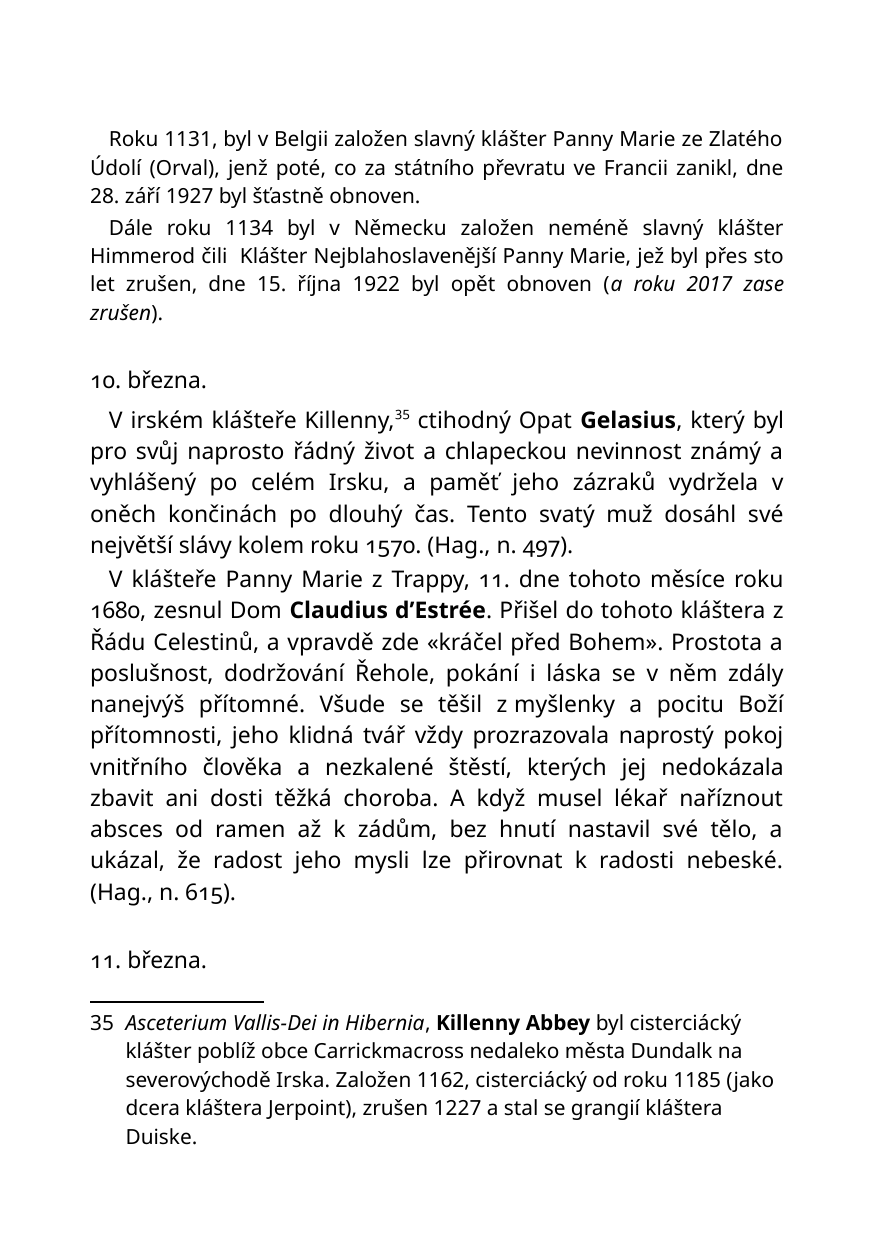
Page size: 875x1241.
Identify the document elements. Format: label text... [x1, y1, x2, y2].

text 11. března. [90, 944, 784, 975]
text Asceterium Vallis-Dei in Hibernia, Killenny Abbey byl cisterciácký klášter poblíž obce Carrickmacross nedaleko města Dundalk na severovýchodě Irska. Založen 1162, cisterciácký od roku 1185 (jako dcera kláštera Jerpoint), zrušen 1227 a stal se grangií kláštera Duiske. [90, 1008, 784, 1150]
text Dále roku 1134 byl v Německu založen neméně slavný klášter Himmerod čili Klášter Nejblahoslavenější Panny Marie, jež byl přes sto let zrušen, dne 15. října 1922 byl opět obnoven (a roku 2017 zase zrušen). [90, 213, 784, 326]
text V irském klášteře Killenny, ctihodný Opat Gelasius, který byl pro svůj naprosto řádný život a chlapeckou nevinnost známý a vyhlášený po celém Irsku, a paměť jeho zázraků vydržela v oněch končinách po dlouhý čas. Tento svatý muž dosáhl své největší slávy kolem roku 1570. (Hag., n. 497). [90, 404, 784, 560]
text V klášteře Panny Marie z Trappy, 11. dne tohoto měsíce roku 1680, zesnul Dom Claudius d’Estrée. Přišel do tohoto kláštera z Řádu Celestinů, a vpravdě zde «kráčel před Bohem». Prostota a poslušnost, dodržování Řehole, pokání i láska se v něm zdály nanejvýš přítomné. Všude se těšil z myšlenky a pocitu Boží přítomnosti, jeho klidná tvář vždy prozrazovala naprostý pokoj vnitřního člověka a nezkalené štěstí, kterých jej nedokázala zbavit ani dosti těžká choroba. A když musel lékař naříznout absces od ramen až k zádům, bez hnutí nastavil své tělo, a ukázal, že radost jeho mysli lze přirovnat k radosti nebeské. (Hag., n. 615). [90, 563, 784, 907]
text Roku 1131, byl v Belgii založen slavný klášter Panny Marie ze Zlatého Údolí (Orval), jenž poté, co za státního převratu ve Francii zanikl, dne 28. září 1927 byl šťastně obnoven. [90, 124, 784, 209]
text 10. března. [90, 364, 784, 395]
